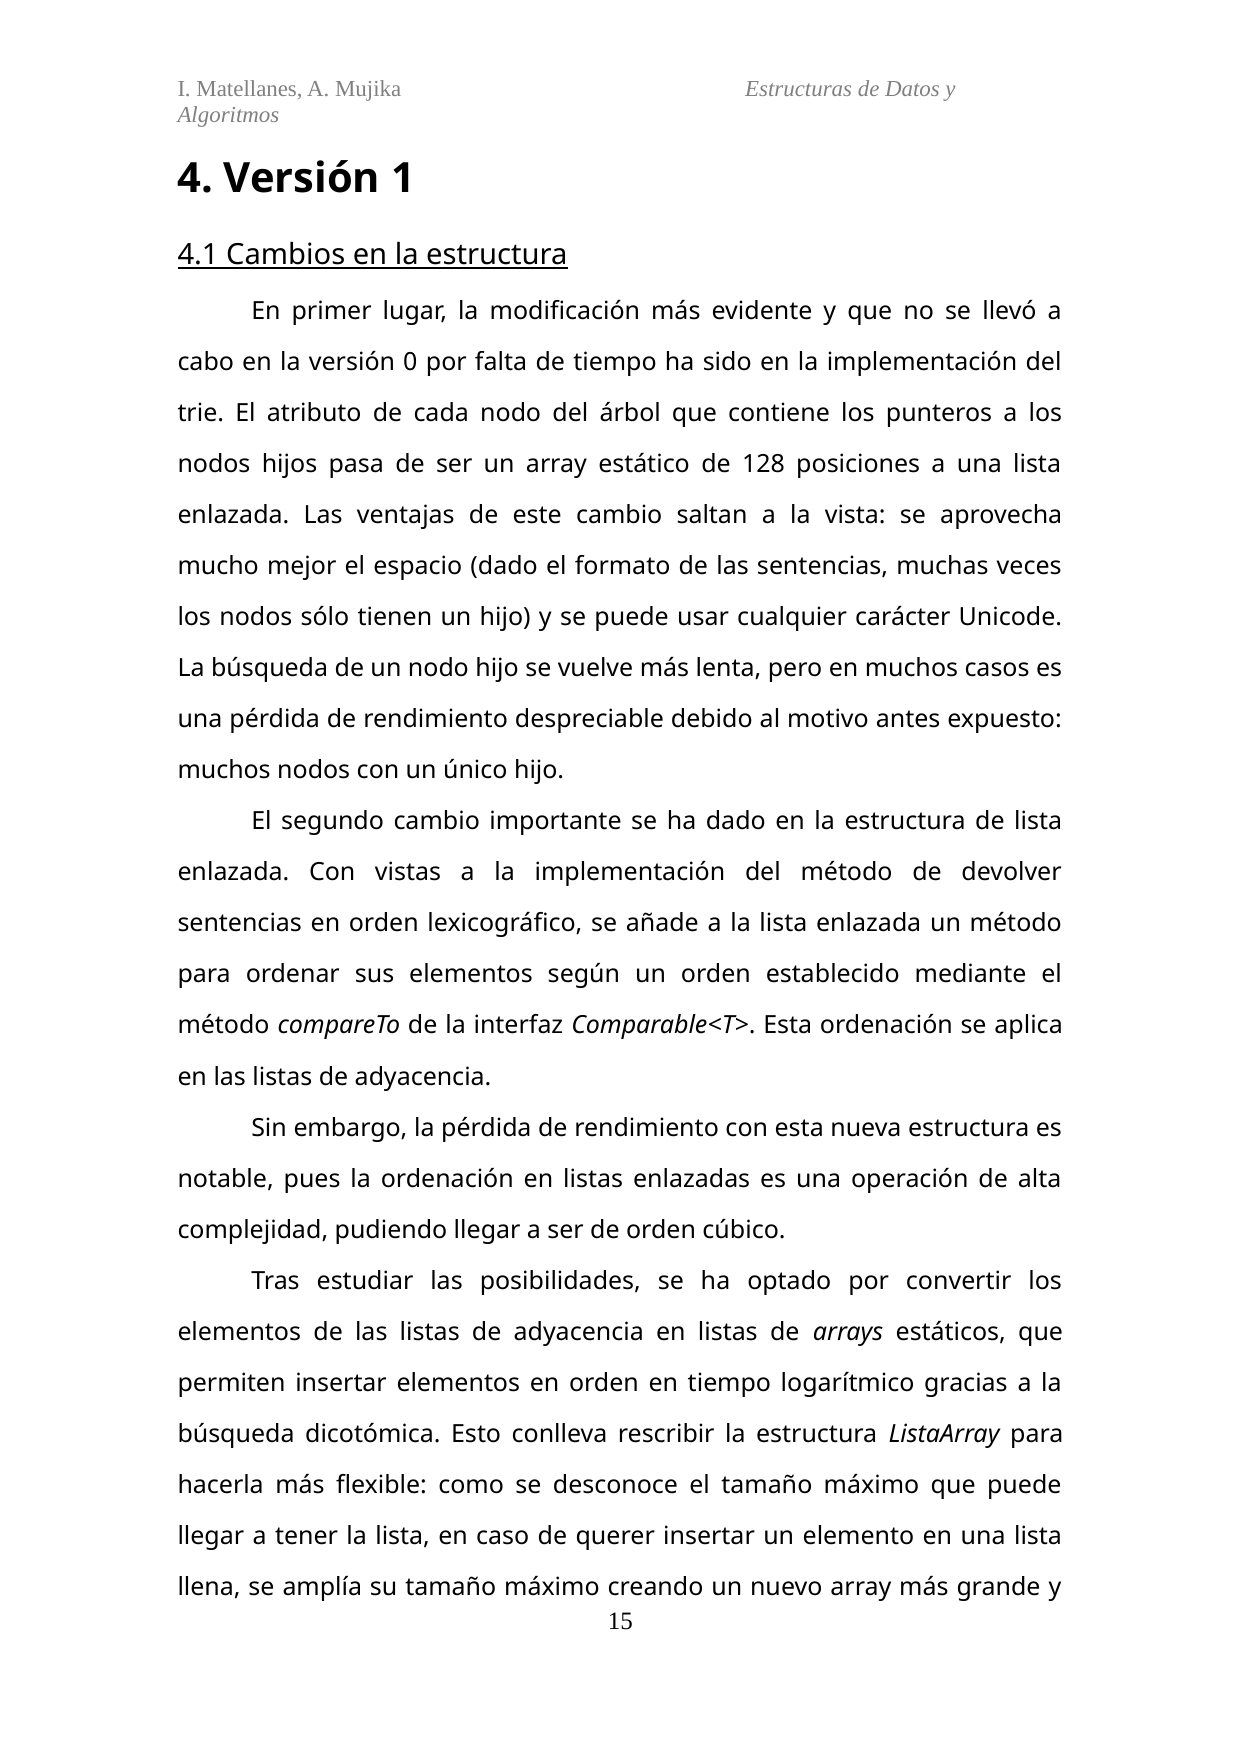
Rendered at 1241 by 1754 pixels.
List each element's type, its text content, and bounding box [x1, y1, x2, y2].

text Tras estudiar las posibilidades, se ha optado por convertir los elementos de las listas de adyacencia en listas de arrays estáticos, que permiten insertar elementos en orden en tiempo logarítmico gracias a la búsqueda dicotómica. Esto conlleva rescribir la estructura ListaArray para hacerla más flexible: como se desconoce el tamaño máximo que puede llegar a tener la lista, en caso de querer insertar un elemento en una lista llena, se amplía su tamaño máximo creando un nuevo array más grande y [177, 1262, 1063, 1603]
text 4.1 Cambios en la estructura [177, 233, 1063, 273]
text El segundo cambio importante se ha dado en la estructura de lista enlazada. Con vistas a la implementación del método de devolver sentencias en orden lexicográfico, se añade a la lista enlazada un método para ordenar sus elementos según un orden establecido mediante el método compareTo de la interfaz Comparable<T>. Esta ordenación se aplica en las listas de adyacencia. [177, 803, 1063, 1092]
text 4. Versión 1 [177, 148, 1063, 204]
text Sin embargo, la pérdida de rendimiento con esta nueva estructura es notable, pues la ordenación en listas enlazadas es una operación de alta complejidad, pudiendo llegar a ser de orden cúbico. [177, 1109, 1063, 1245]
text En primer lugar, la modificación más evidente y que no se llevó a cabo en la versión 0 por falta de tiempo ha sido en la implementación del trie. El atributo de cada nodo del árbol que contiene los punteros a los nodos hijos pasa de ser un array estático de 128 posiciones a una lista enlazada. Las ventajas de este cambio saltan a la vista: se aprovecha mucho mejor el espacio (dado el formato de las sentencias, muchas veces los nodos sólo tienen un hijo) y se puede usar cualquier carácter Unicode. La búsqueda de un nodo hijo se vuelve más lenta, pero en muchos casos es una pérdida de rendimiento despreciable debido al motivo antes expuesto: muchos nodos con un único hijo. [177, 293, 1063, 786]
